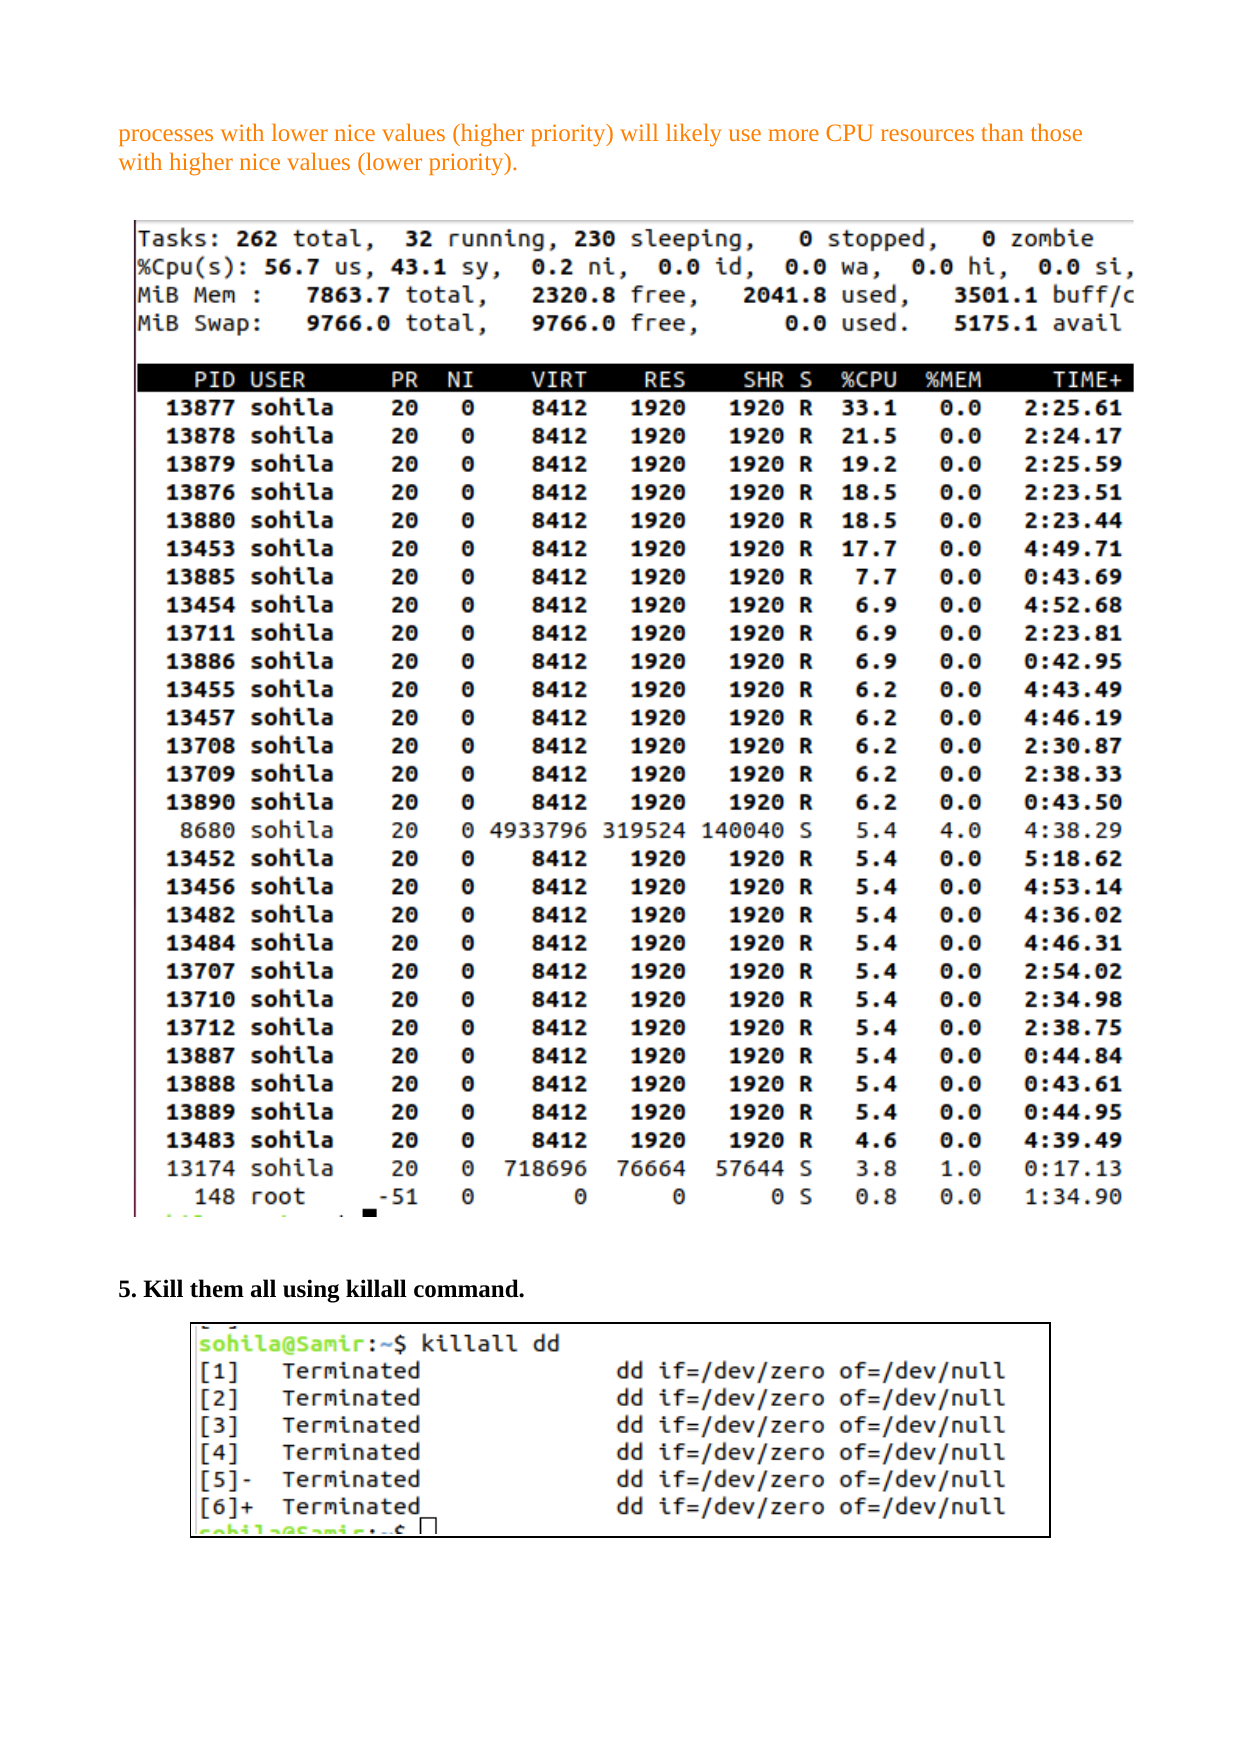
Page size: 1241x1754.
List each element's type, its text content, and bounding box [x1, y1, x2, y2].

text processes with lower nice values (higher priority) will likely use more CPU resources than those with higher nice values (lower priority). [118, 118, 1122, 176]
picture [133, 220, 1134, 1217]
text 5. Kill them all using killall command. [118, 1274, 1122, 1302]
picture [194, 1326, 1047, 1534]
